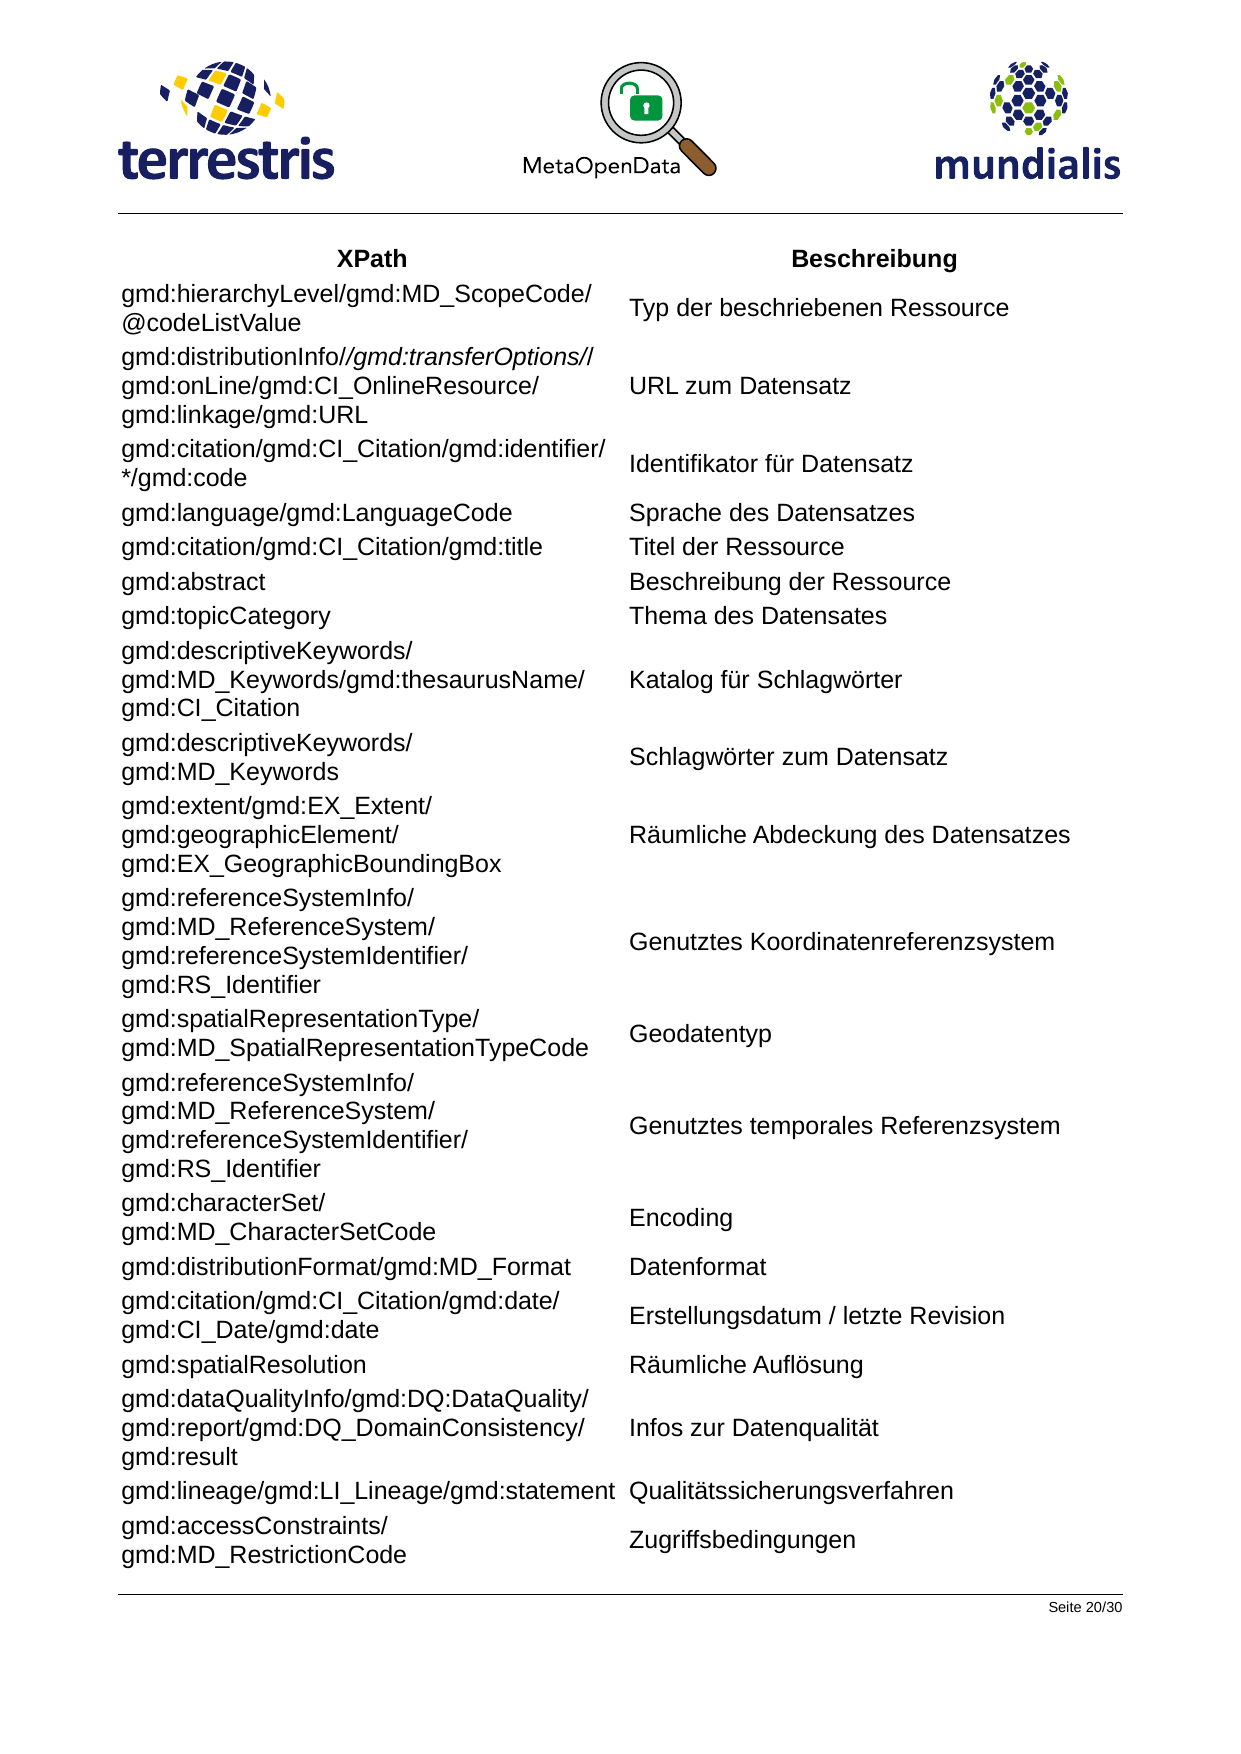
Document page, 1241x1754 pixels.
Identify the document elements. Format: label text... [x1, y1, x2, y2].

table_cell Sprache des Datensatzes [626, 495, 1123, 529]
table_cell gmd:citation/gmd:CI_Citation/gmd:identifier/*/gmd:code [118, 431, 626, 495]
table_cell gmd:distributionInfo//gmd:transferOptions//gmd:onLine/gmd:CI_OnlineResource/gmd:linkage/gmd:URL [118, 339, 626, 431]
table_cell Titel der Ressource [626, 529, 1123, 564]
table_cell gmd:extent/gmd:EX_Extent/gmd:geographicElement/gmd:EX_GeographicBoundingBox [118, 789, 626, 881]
table_cell gmd:abstract [118, 564, 626, 598]
table_cell gmd:dataQualityInfo/gmd:DQ:DataQuality/gmd:report/gmd:DQ_DomainConsistency/gmd:result [118, 1381, 626, 1473]
table_cell Geodatentyp [626, 1001, 1123, 1065]
table_cell gmd:distributionFormat/gmd:MD_Format [118, 1249, 626, 1283]
table_cell gmd:lineage/gmd:LI_Lineage/gmd:statement [118, 1474, 626, 1508]
table_cell Zugriffsbedingungen [626, 1508, 1123, 1571]
table_cell gmd:topicCategory [118, 599, 626, 633]
table_cell gmd:hierarchyLevel/gmd:MD_ScopeCode/@codeListValue [118, 276, 626, 339]
table_cell gmd:spatialRepresentationType/gmd:MD_SpatialRepresentationTypeCode [118, 1001, 626, 1065]
table_header Beschreibung [626, 241, 1123, 276]
table_cell Genutztes temporales Referenzsystem [626, 1065, 1123, 1186]
table_cell gmd:descriptiveKeywords/gmd:MD_Keywords/gmd:thesaurusName/gmd:CI_Citation [118, 633, 626, 725]
table_header XPath [118, 241, 626, 276]
table_cell Typ der beschriebenen Ressource [626, 276, 1123, 339]
table_cell Thema des Datensates [626, 599, 1123, 633]
table_cell Infos zur Datenqualität [626, 1381, 1123, 1473]
table_cell gmd:citation/gmd:CI_Citation/gmd:date/gmd:CI_Date/gmd:date [118, 1284, 626, 1347]
table_cell Encoding [626, 1186, 1123, 1249]
table_cell Räumliche Abdeckung des Datensatzes [626, 789, 1123, 881]
table_cell Räumliche Auflösung [626, 1347, 1123, 1381]
table_cell Katalog für Schlagwörter [626, 633, 1123, 725]
table_cell Schlagwörter zum Datensatz [626, 725, 1123, 788]
table_cell gmd:characterSet/gmd:MD_CharacterSetCode [118, 1186, 626, 1249]
table_cell Erstellungsdatum / letzte Revision [626, 1284, 1123, 1347]
table_cell Qualitätssicherungsverfahren [626, 1474, 1123, 1508]
table_cell Genutztes Koordinatenreferenzsystem [626, 881, 1123, 1001]
table_cell gmd:descriptiveKeywords/gmd:MD_Keywords [118, 725, 626, 788]
table_cell gmd:citation/gmd:CI_Citation/gmd:title [118, 529, 626, 564]
table_cell gmd:language/gmd:LanguageCode [118, 495, 626, 529]
table_cell gmd:spatialResolution [118, 1347, 626, 1381]
table_cell URL zum Datensatz [626, 339, 1123, 431]
table_cell gmd:referenceSystemInfo/gmd:MD_ReferenceSystem/gmd:referenceSystemIdentifier/gmd:RS_Identifier [118, 881, 626, 1001]
table_cell gmd:referenceSystemInfo/gmd:MD_ReferenceSystem/gmd:referenceSystemIdentifier/gmd:RS_Identifier [118, 1065, 626, 1186]
table_cell Identifikator für Datensatz [626, 431, 1123, 495]
table_cell Beschreibung der Ressource [626, 564, 1123, 598]
table_cell gmd:accessConstraints/gmd:MD_RestrictionCode [118, 1508, 626, 1571]
table_cell Datenformat [626, 1249, 1123, 1283]
